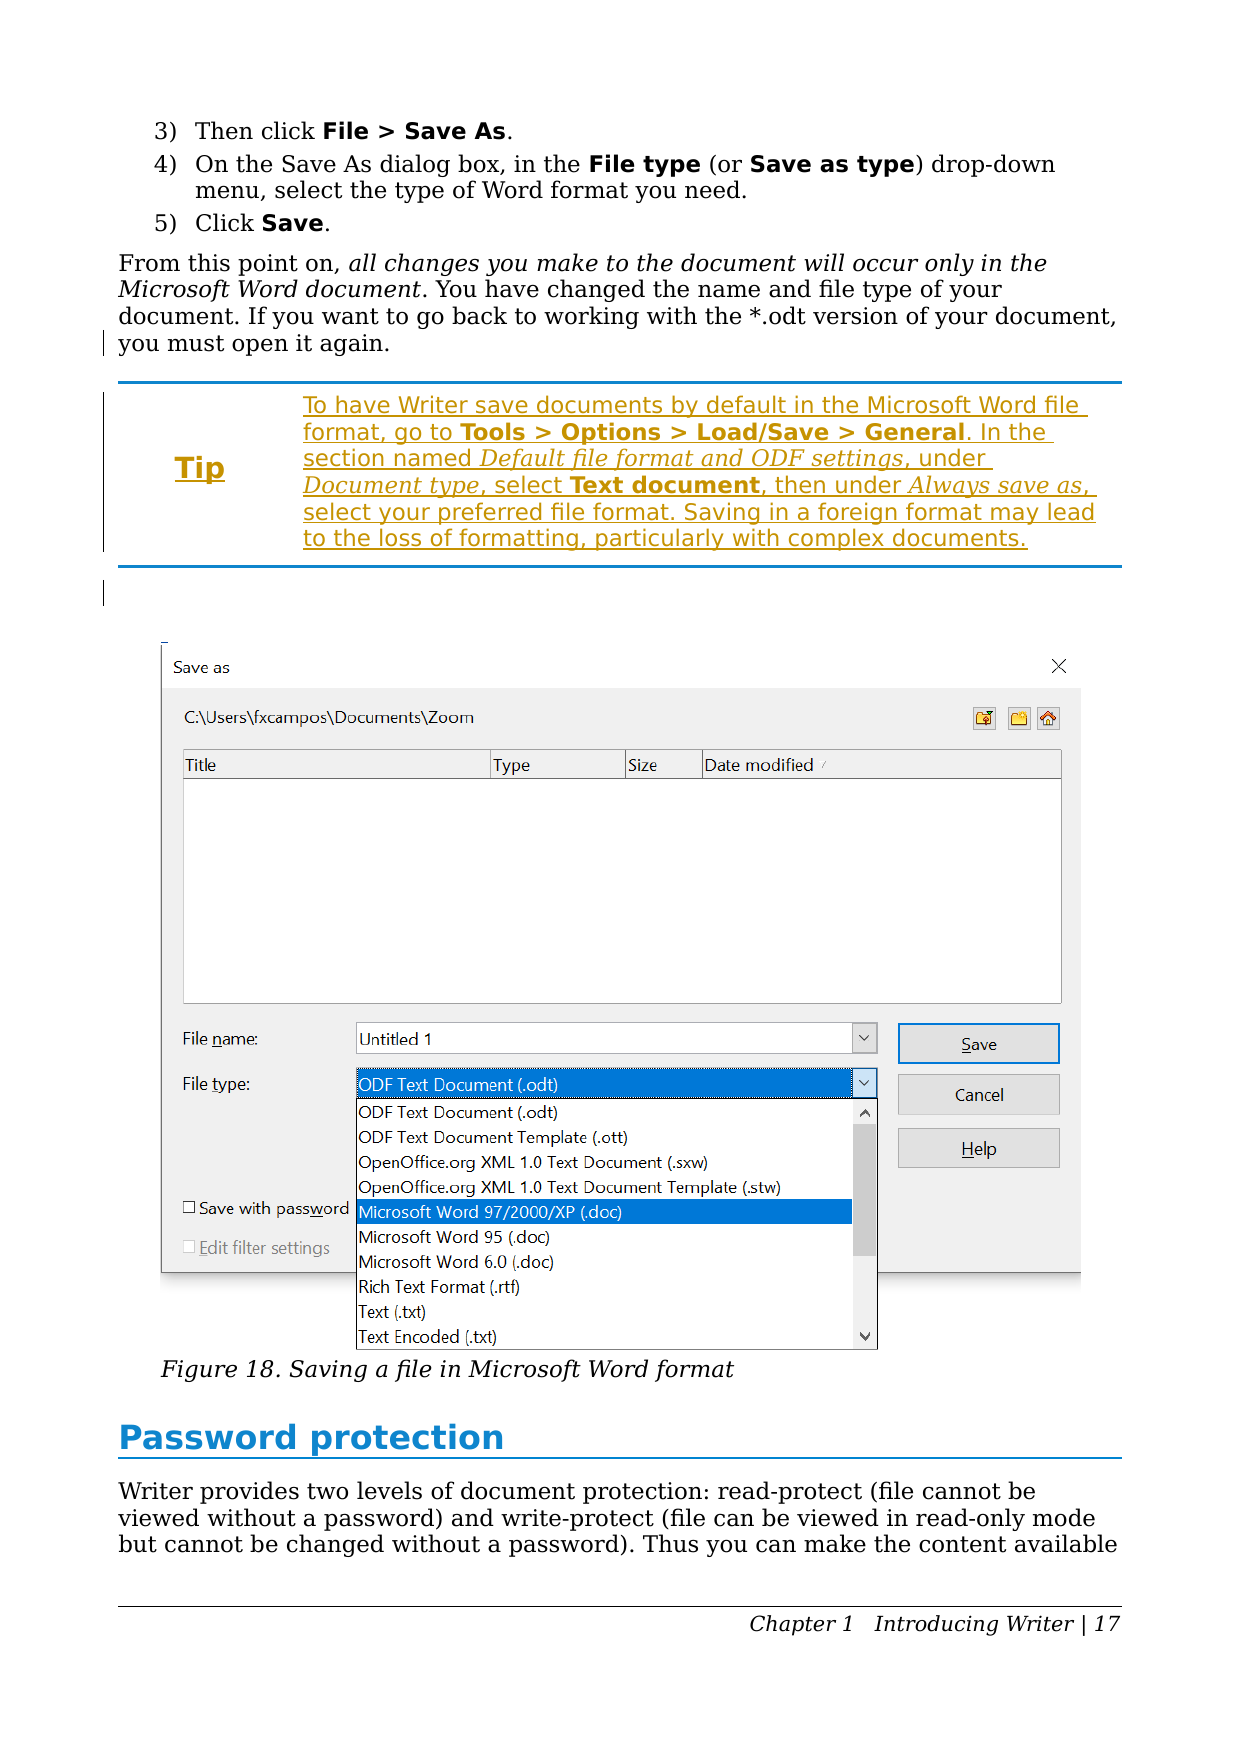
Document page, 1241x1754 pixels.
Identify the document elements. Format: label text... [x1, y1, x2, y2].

list On the Save As dialog box, in the File type (or Save as type) drop-down menu, select the type of Word format you need. [177, 151, 1122, 204]
table_header Tip [118, 384, 281, 565]
subtitle Password protection [118, 1418, 1122, 1457]
text Writer provides two levels of document protection: read-protect (file cannot be viewed without a password) and write-protect (file can be viewed in read-only mode but cannot be changed without a password). Thus you can make the content available [118, 1478, 1122, 1558]
list Then click File > Save As. [177, 118, 1122, 145]
table_header To have Writer save documents by default in the Microsoft Word file format, go to Tools > Options > Load/Save > General. In the section named Default file format and ODF settings, under Document type, select Text document, then under Always save as, select your preferred file format. Saving in a foreign format may lead to the loss of formatting, particularly with complex documents. [281, 384, 1122, 565]
text Figure 18. Saving a file in Microsoft Word format [161, 1356, 1079, 1382]
picture [160, 645, 1081, 1350]
text From this point on, all changes you make to the document will occur only in the Microsoft Word document. You have changed the name and file type of your document. If you want to go back to working with the *.odt version of your document, you must open it again. [118, 250, 1122, 356]
list Click Save. [177, 211, 1122, 237]
